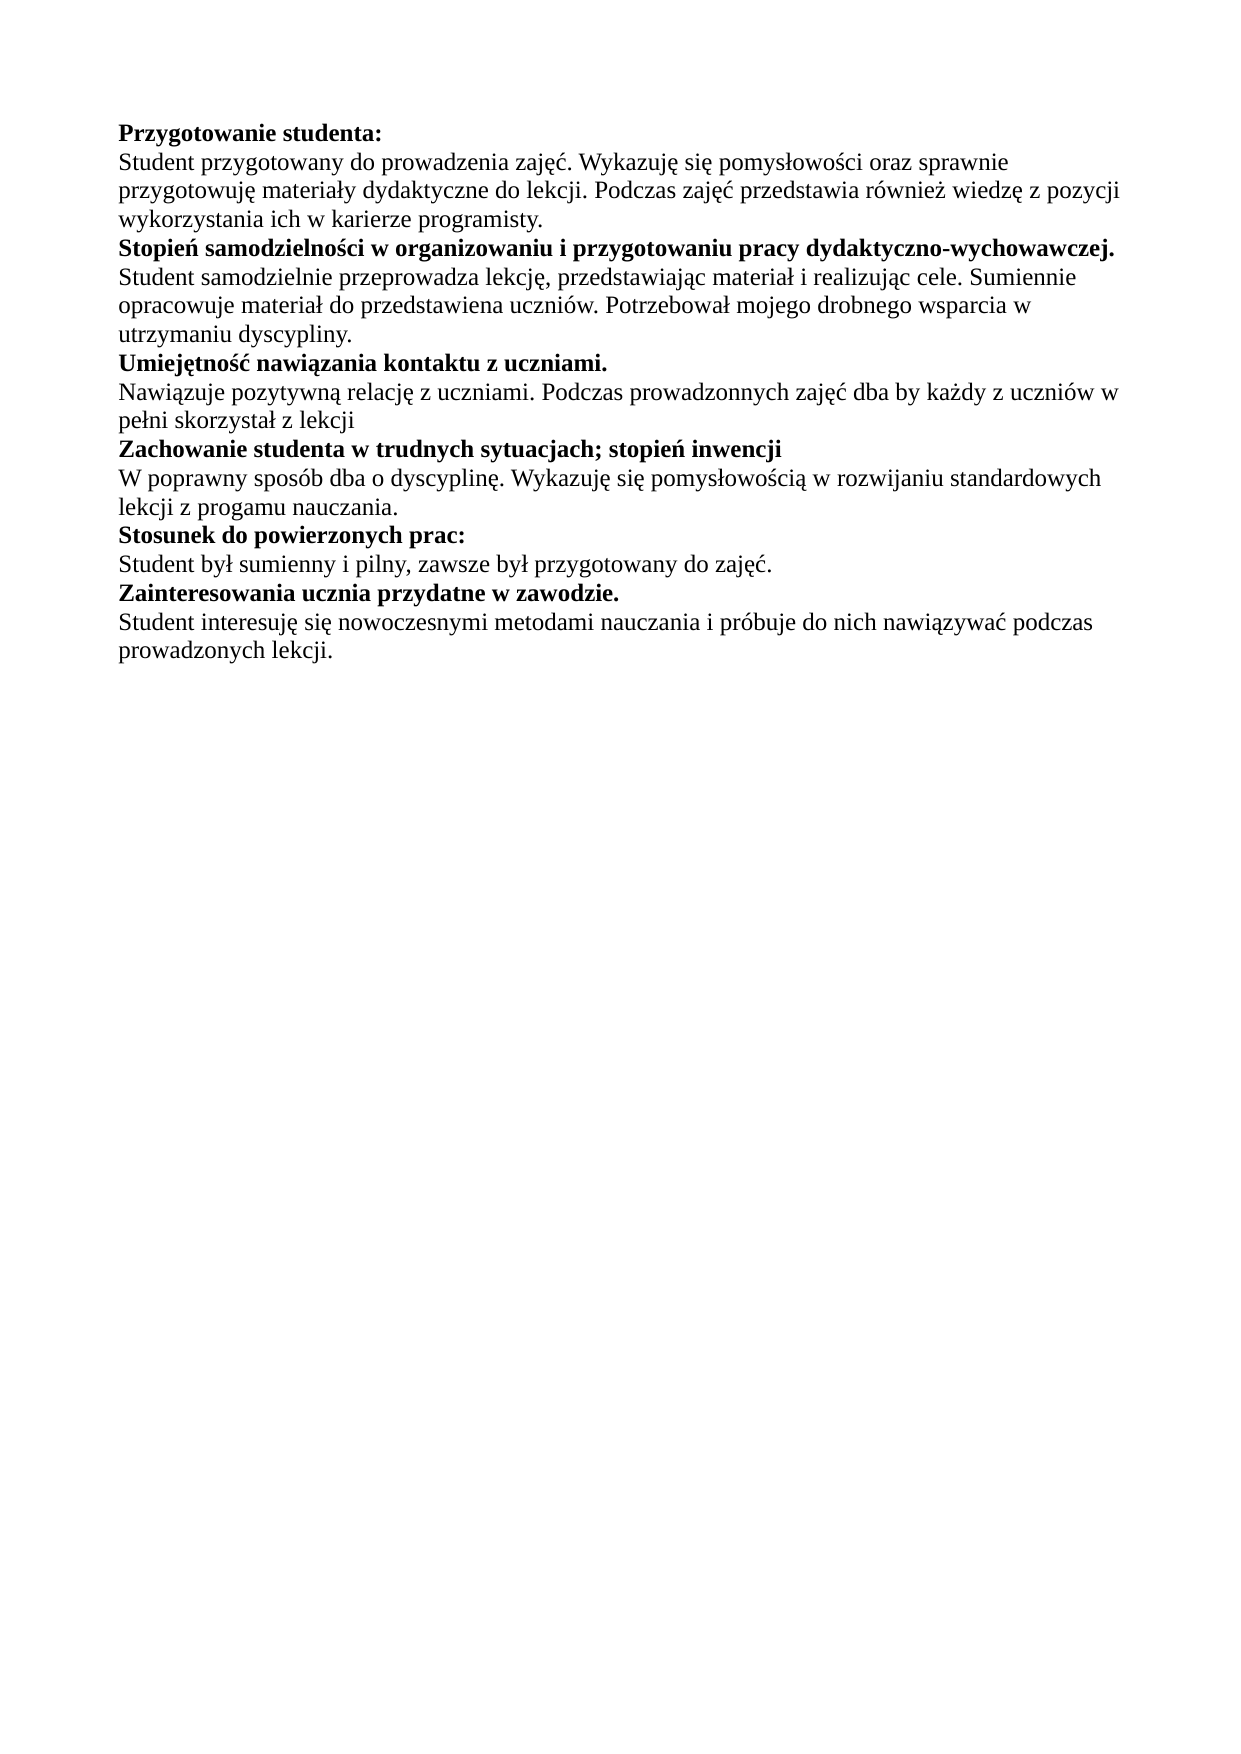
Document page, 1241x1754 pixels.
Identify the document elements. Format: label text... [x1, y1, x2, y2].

text Stosunek do powierzonych prac: [118, 521, 1122, 549]
text W poprawny sposób dba o dyscyplinę. Wykazuję się pomysłowością w rozwijaniu standardowych lekcji z progamu nauczania. [118, 463, 1122, 521]
text Nawiązuje pozytywną relację z uczniami. Podczas prowadzonnych zajęć dba by każdy z uczniów w pełni skorzystał z lekcji [118, 377, 1122, 434]
text Zachowanie studenta w trudnych sytuacjach; stopień inwencji [118, 434, 1122, 463]
text Student był sumienny i pilny, zawsze był przygotowany do zajęć. [118, 549, 1122, 578]
text Stopień samodzielności w organizowaniu i przygotowaniu pracy dydaktyczno-wychowawczej. [118, 233, 1122, 262]
text Student przygotowany do prowadzenia zajęć. Wykazuję się pomysłowości oraz sprawnie przygotowuję materiały dydaktyczne do lekcji. Podczas zajęć przedstawia również wiedzę z pozycji wykorzystania ich w karierze programisty. [118, 147, 1122, 233]
text Zainteresowania ucznia przydatne w zawodzie. [118, 578, 1122, 607]
text Student samodzielnie przeprowadza lekcję, przedstawiając materiał i realizując cele. Sumiennie opracowuje materiał do przedstawiena uczniów. Potrzebował mojego drobnego wsparcia w utrzymaniu dyscypliny. [118, 262, 1122, 348]
text Umiejętność nawiązania kontaktu z uczniami. [118, 348, 1122, 377]
text Student interesuję się nowoczesnymi metodami nauczania i próbuje do nich nawiązywać podczas prowadzonych lekcji. [118, 607, 1122, 664]
text Przygotowanie studenta: [118, 118, 1122, 147]
